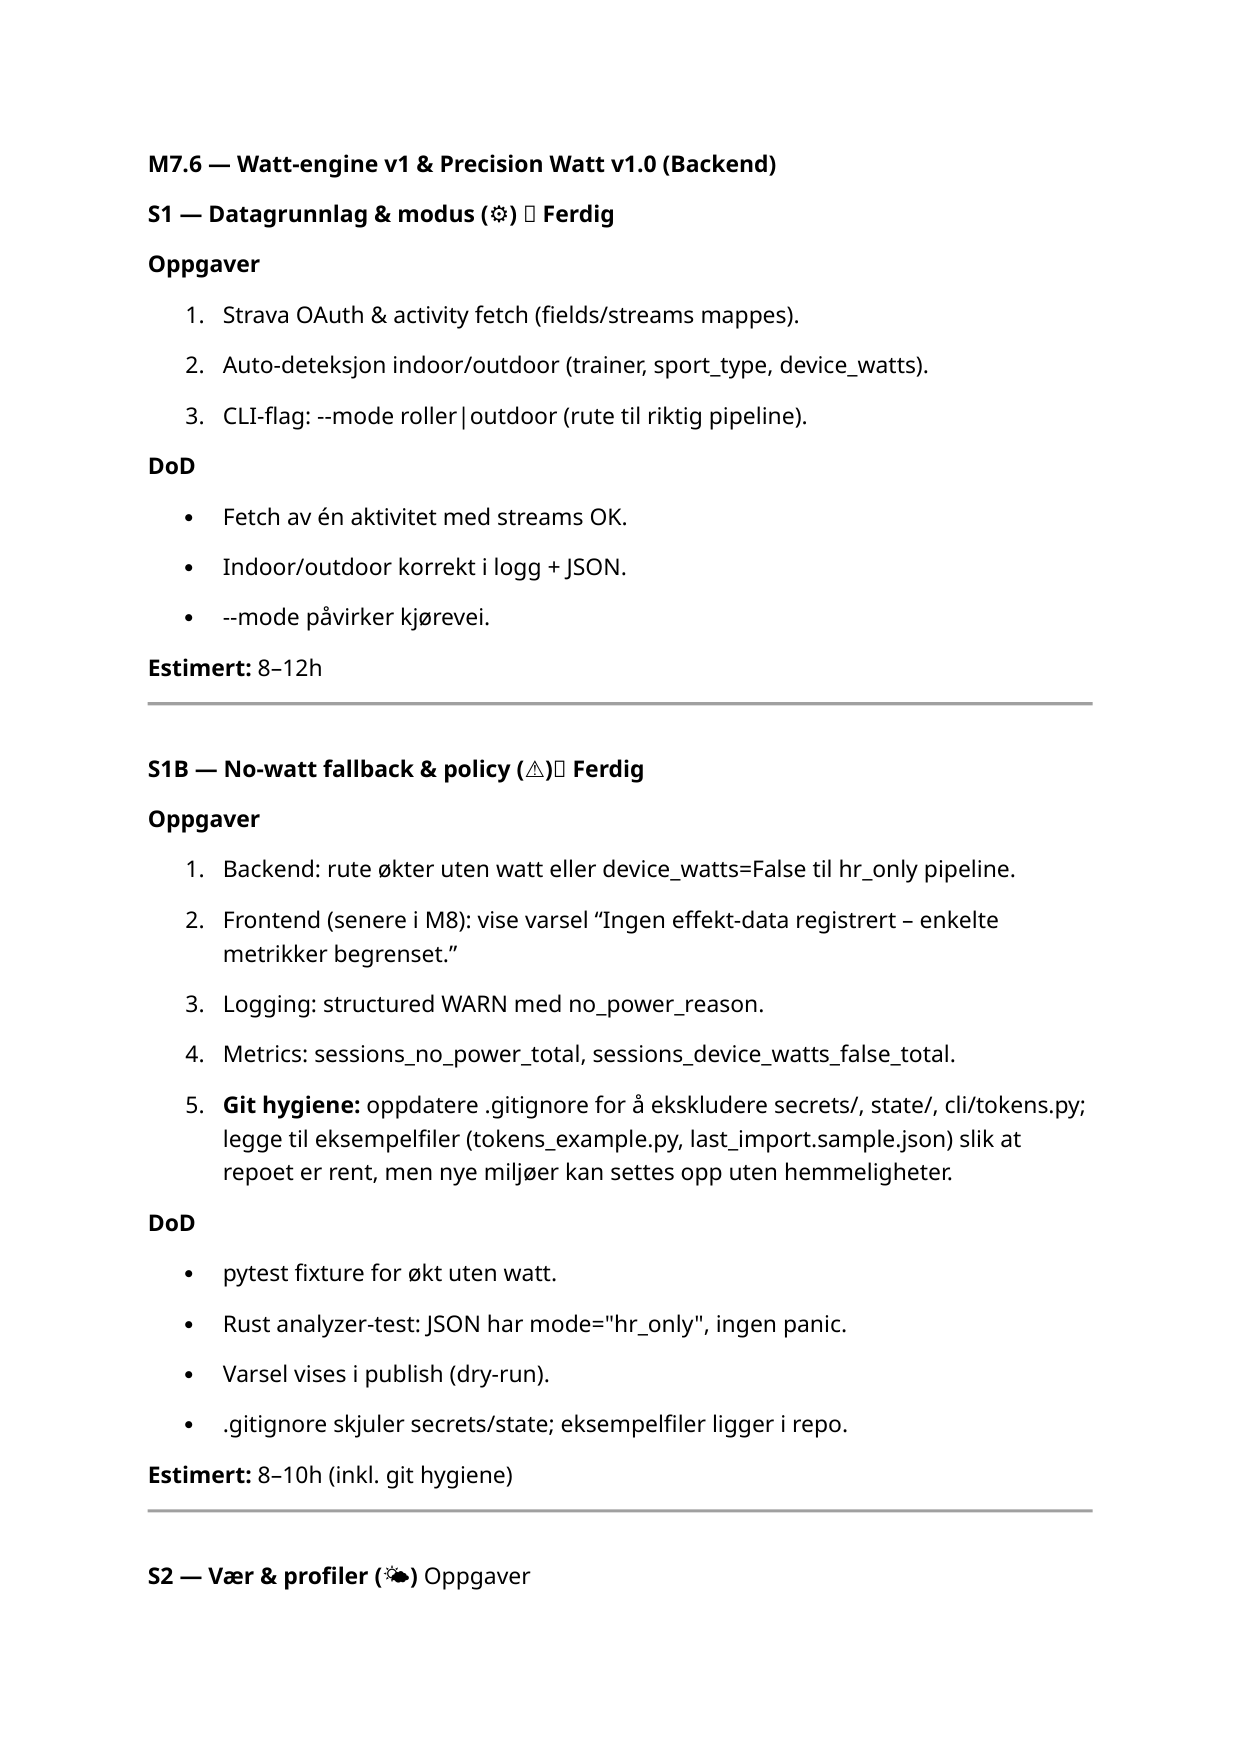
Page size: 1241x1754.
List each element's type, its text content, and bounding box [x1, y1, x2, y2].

text S2 — Vær & profiler (🌤️) Oppgaver [148, 1560, 1093, 1591]
list CLI-flag: --mode roller|outdoor (rute til riktig pipeline). [185, 400, 1093, 431]
list Git hygiene: oppdatere .gitignore for å ekskludere secrets/, state/, cli/tokens.py; legge til eksempelfiler (tokens_example.py, last_import.sample.json) slik at repoet er rent, men nye miljøer kan settes opp uten hemmeligheter. [185, 1089, 1093, 1188]
text Estimert: 8–12h [148, 652, 1093, 683]
text S1B — No-watt fallback & policy (⚠️)✅ Ferdig [148, 753, 1093, 784]
text Estimert: 8–10h (inkl. git hygiene) [148, 1459, 1093, 1490]
list --mode påvirker kjørevei. [185, 601, 1093, 633]
list pytest fixture for økt uten watt. [185, 1257, 1093, 1288]
text DoD [148, 1207, 1093, 1238]
list Auto-deteksjon indoor/outdoor (trainer, sport_type, device_watts). [185, 349, 1093, 381]
list Indoor/outdoor korrekt i logg + JSON. [185, 551, 1093, 582]
list Backend: rute økter uten watt eller device_watts=False til hr_only pipeline. [185, 853, 1093, 885]
list Metrics: sessions_no_power_total, sessions_device_watts_false_total. [185, 1038, 1093, 1070]
text DoD [148, 450, 1093, 481]
text Oppgaver [148, 803, 1093, 834]
text Oppgaver [148, 248, 1093, 280]
list .gitignore skjuler secrets/state; eksempelfiler ligger i repo. [185, 1408, 1093, 1440]
list Fetch av én aktivitet med streams OK. [185, 501, 1093, 532]
list Logging: structured WARN med no_power_reason. [185, 988, 1093, 1019]
list Strava OAuth & activity fetch (fields/streams mappes). [185, 299, 1093, 330]
list Rust analyzer-test: JSON har mode="hr_only", ingen panic. [185, 1308, 1093, 1339]
list Varsel vises i publish (dry-run). [185, 1358, 1093, 1389]
text S1 — Datagrunnlag & modus (⚙️) ✅ Ferdig [148, 198, 1093, 229]
text M7.6 — Watt-engine v1 & Precision Watt v1.0 (Backend) [148, 148, 1093, 179]
list Frontend (senere i M8): vise varsel “Ingen effekt-data registrert – enkelte metrikker begrenset.” [185, 904, 1093, 969]
